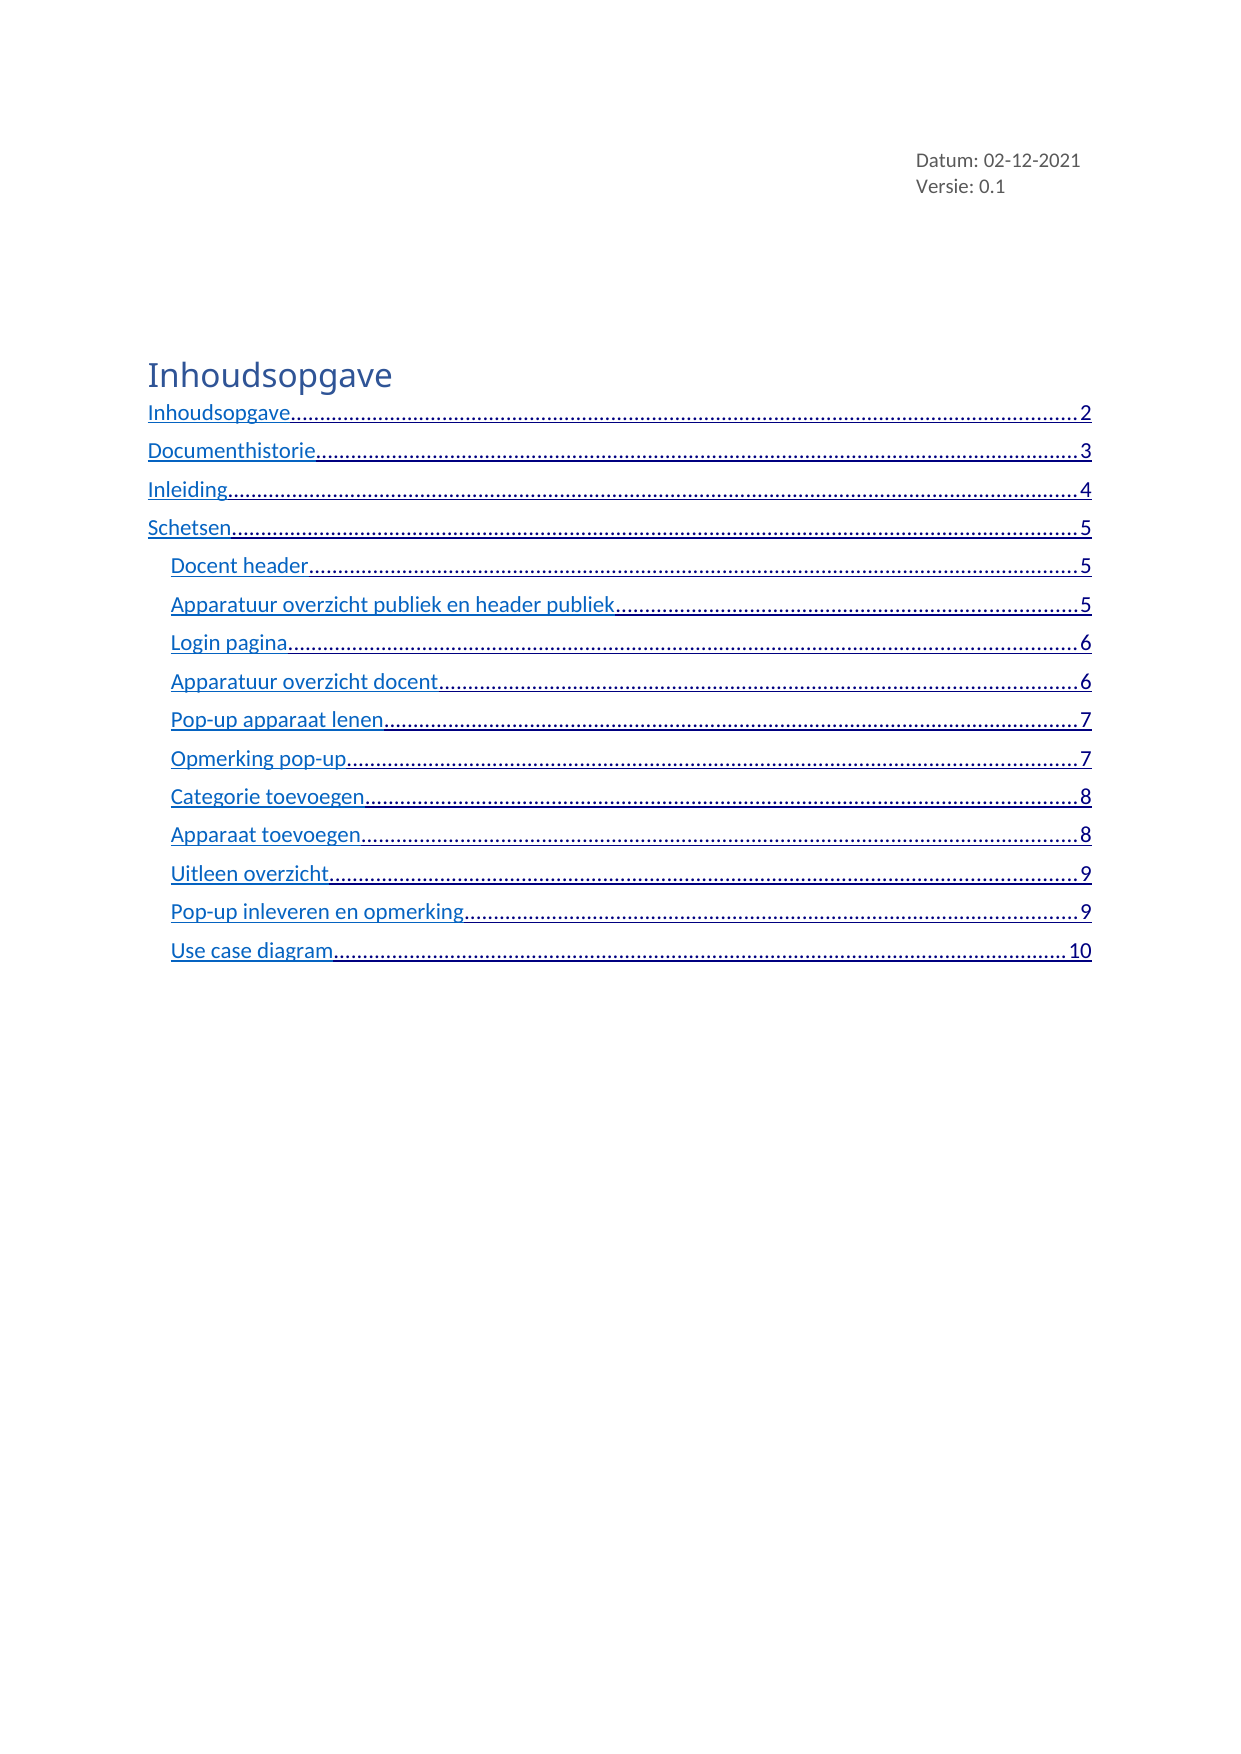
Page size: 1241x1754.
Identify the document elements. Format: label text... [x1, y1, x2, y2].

text Pop-up inleveren en opmerking 9 [171, 897, 1093, 926]
text Apparatuur overzicht publiek en header publiek 5 [171, 590, 1093, 618]
text Datum: 02-12-2021 [148, 148, 1093, 173]
text Inleiding 4 [148, 475, 1093, 503]
text Login pagina 6 [171, 628, 1093, 656]
text Schetsen 5 [148, 513, 1093, 541]
text Inhoudsopgave 2 [148, 398, 1093, 426]
text Docent header 5 [171, 552, 1093, 579]
text Uitleen overzicht 9 [171, 859, 1093, 887]
text Pop-up apparaat lenen 7 [171, 705, 1093, 733]
text Apparaat toevoegen 8 [171, 821, 1093, 849]
text Use case diagram 10 [171, 936, 1093, 964]
text Opmerking pop-up 7 [171, 744, 1093, 772]
text Apparatuur overzicht docent 6 [171, 667, 1093, 695]
subtitle Inhoudsopgave [148, 352, 1093, 397]
text Documenthistorie 3 [148, 436, 1093, 464]
text Versie: 0.1 [148, 173, 1093, 198]
text Categorie toevoegen 8 [171, 782, 1093, 810]
